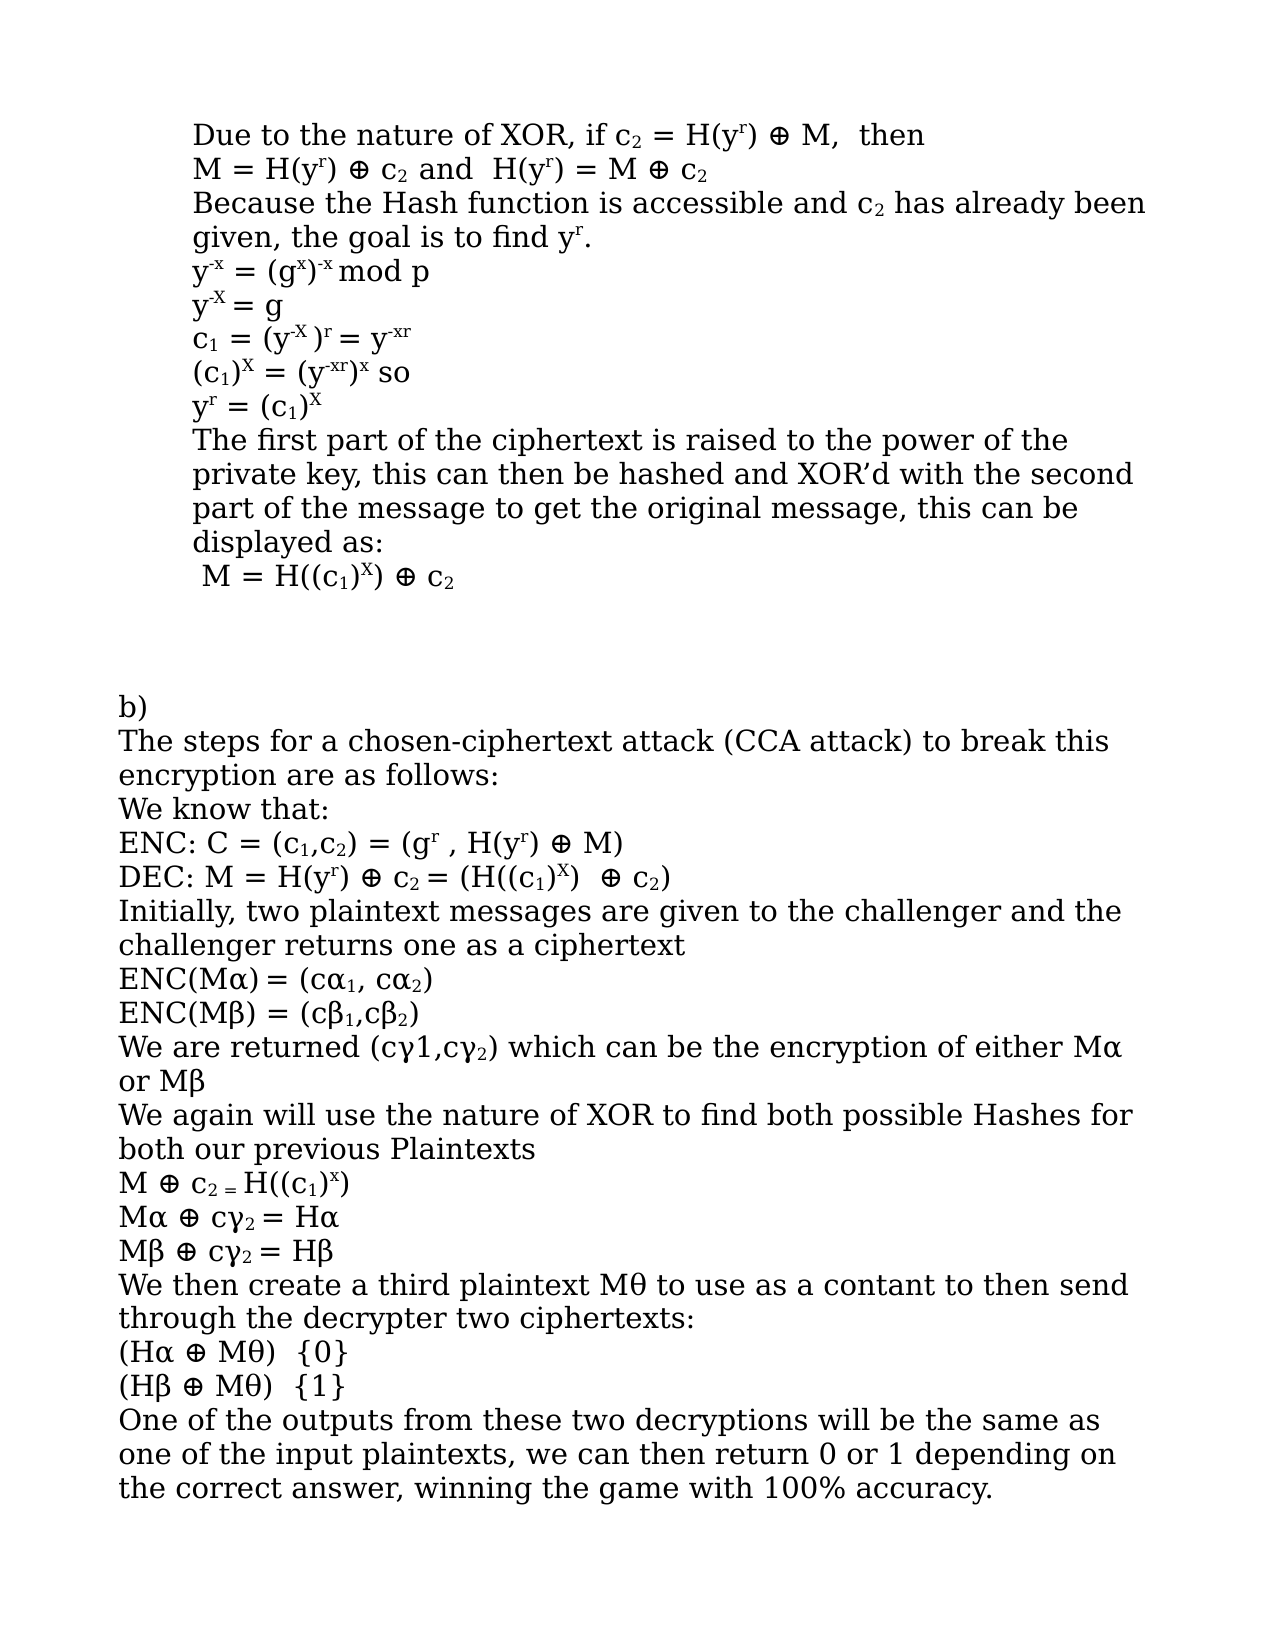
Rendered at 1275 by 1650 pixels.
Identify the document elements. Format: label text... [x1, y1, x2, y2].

text One of the outputs from these two decryptions will be the same as one of the input plaintexts, we can then return 0 or 1 depending on the correct answer, winning the game with 100% accuracy. [118, 1404, 1157, 1506]
text ENC: C = (c1,c2) = (gr , H(yr) ⊕ M) [118, 826, 1157, 860]
text The steps for a chosen-ciphertext attack (CCA attack) to break this encryption are as follows: [118, 724, 1157, 792]
text b) [118, 691, 1157, 724]
text (Hβ ⊕ Mθ) {1} [118, 1370, 1157, 1404]
text DEC: M = H(yr) ⊕ c2 = (H((c1)X) ⊕ c2) [118, 860, 1157, 894]
text We know that: [118, 792, 1157, 826]
text (c1)X = (y-xr)x so [118, 356, 1157, 390]
text M = H((c1)X) ⊕ c2 [118, 559, 1157, 593]
text Initially, two plaintext messages are given to the challenger and the challenger returns one as a ciphertext [118, 894, 1157, 962]
text y-X = g [118, 288, 1157, 322]
text y-x = (gx)-x mod p [118, 254, 1157, 288]
text given, the goal is to find yr. [118, 220, 1157, 254]
text ENC(Mα) = (cα1, cα2) [118, 962, 1157, 996]
text c1 = (y-X )r = y-xr [118, 322, 1157, 356]
text We are returned (cγ1,cγ2) which can be the encryption of either Mα or Mβ [118, 1030, 1157, 1098]
text The first part of the ciphertext is raised to the power of the private key, this can then be hashed and XOR’d with the second part of the message to get the original message, this can be displayed as: [118, 424, 1157, 559]
text yr = (c1)X [118, 390, 1157, 424]
text M = H(yr) ⊕ c2 and H(yr) = M ⊕ c2 [118, 152, 1157, 186]
text Mβ ⊕ cγ2 = Hβ [118, 1234, 1157, 1268]
text We then create a third plaintext Mθ to use as a contant to then send through the decrypter two ciphertexts: [118, 1268, 1157, 1336]
text Because the Hash function is accessible and c2 has already been [118, 186, 1157, 220]
text (Hα ⊕ Mθ) {0} [118, 1336, 1157, 1370]
text M ⊕ c2 = H((c1)x) [118, 1166, 1157, 1200]
text Due to the nature of XOR, if c2 = H(yr) ⊕ M, then [118, 118, 1157, 152]
text Mα ⊕ cγ2 = Hα [118, 1200, 1157, 1234]
text We again will use the nature of XOR to find both possible Hashes for both our previous Plaintexts [118, 1098, 1157, 1166]
text ENC(Mβ) = (cβ1,cβ2) [118, 996, 1157, 1030]
